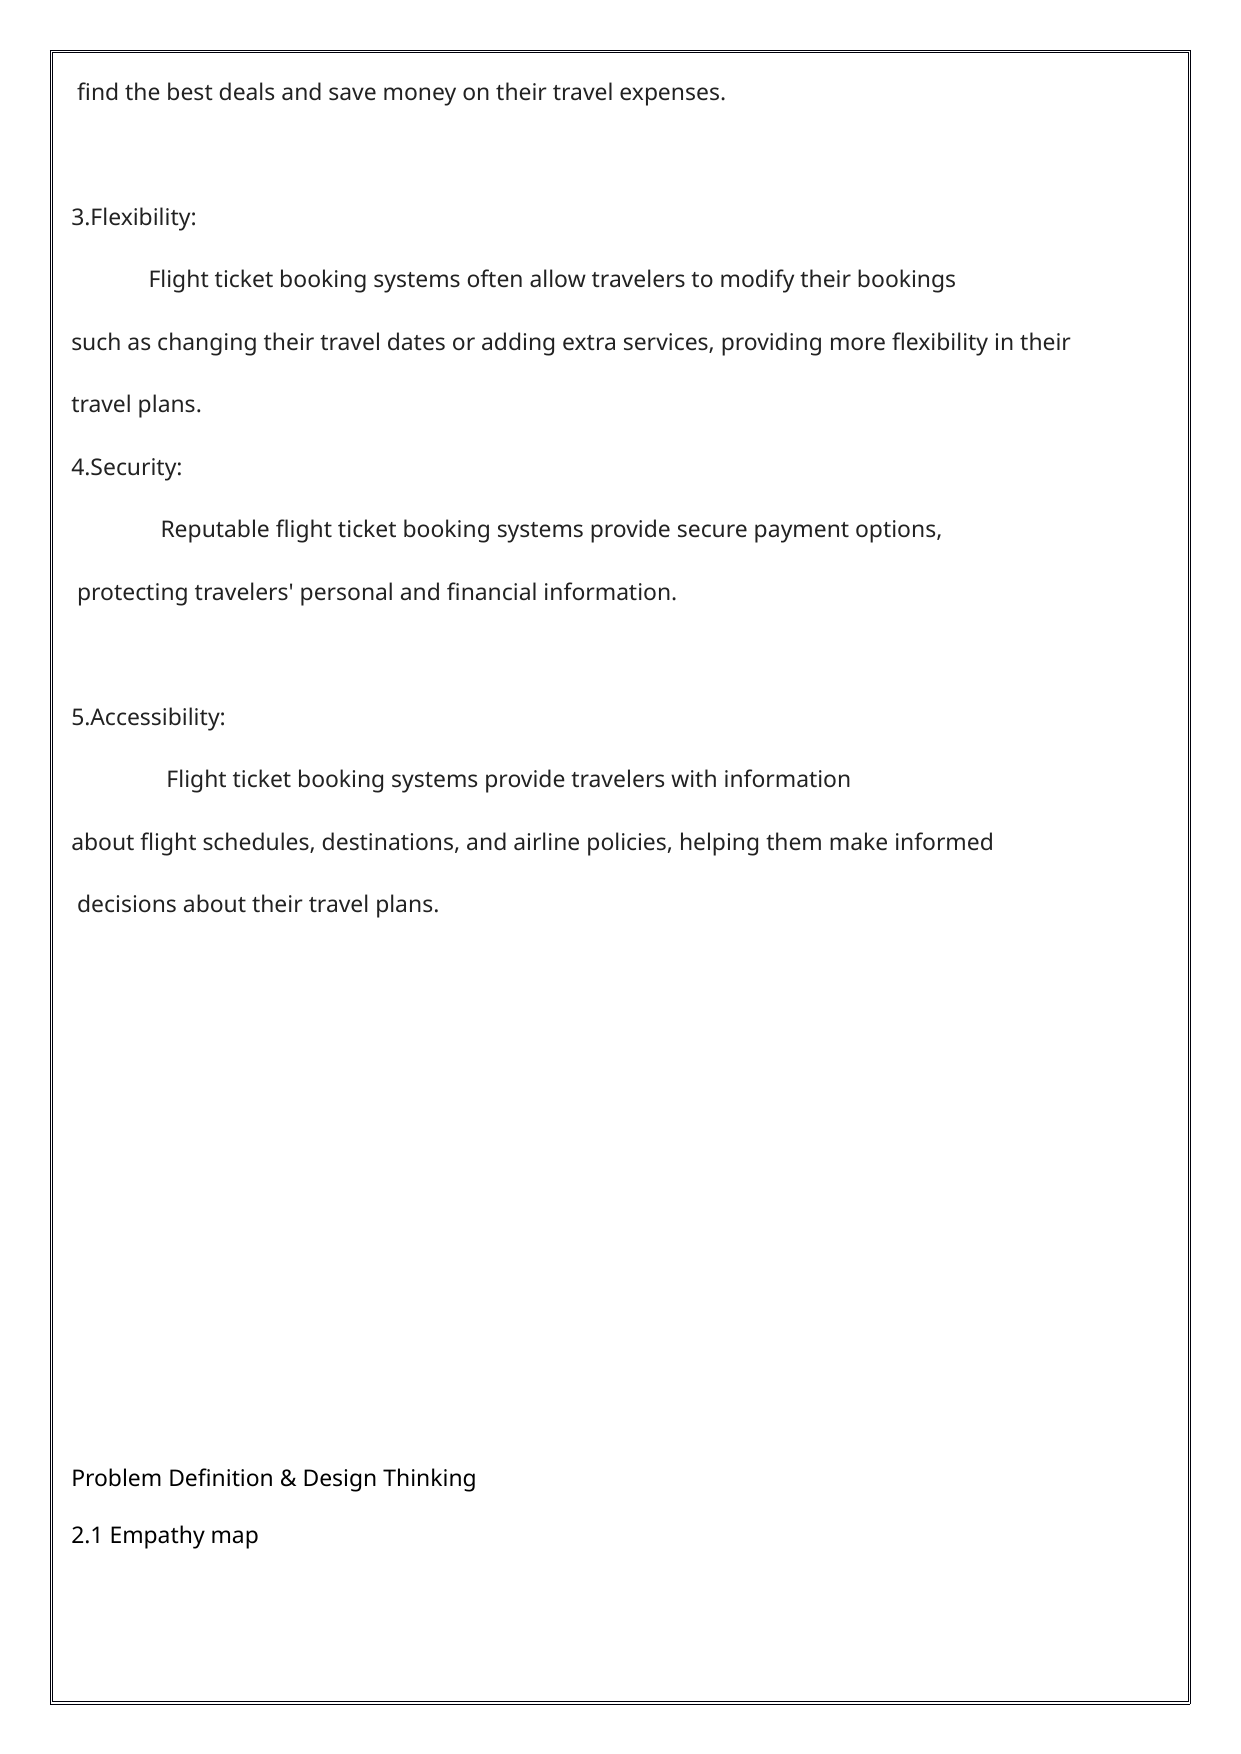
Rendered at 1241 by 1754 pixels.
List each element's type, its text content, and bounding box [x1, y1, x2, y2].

text Problem Definition & Design Thinking [71, 1462, 1135, 1493]
text Flight ticket booking systems often allow travelers to modify their bookings [71, 263, 1135, 294]
text find the best deals and save money on their travel expenses. [71, 76, 1135, 107]
text Reputable flight ticket booking systems provide secure payment options, [71, 513, 1135, 544]
text such as changing their travel dates or adding extra services, providing more flexibility in their [71, 326, 1135, 357]
text about flight schedules, destinations, and airline policies, helping them make informed [71, 826, 1135, 857]
text 3.Flexibility: [71, 201, 1135, 232]
text Flight ticket booking systems provide travelers with information [71, 763, 1135, 794]
text 5.Accessibility: [71, 701, 1135, 732]
text 4.Security: [71, 451, 1135, 482]
text decisions about their travel plans. [71, 888, 1135, 919]
text 2.1 Empathy map [71, 1518, 1135, 1550]
text travel plans. [71, 388, 1135, 419]
text protecting travelers' personal and financial information. [71, 576, 1135, 607]
